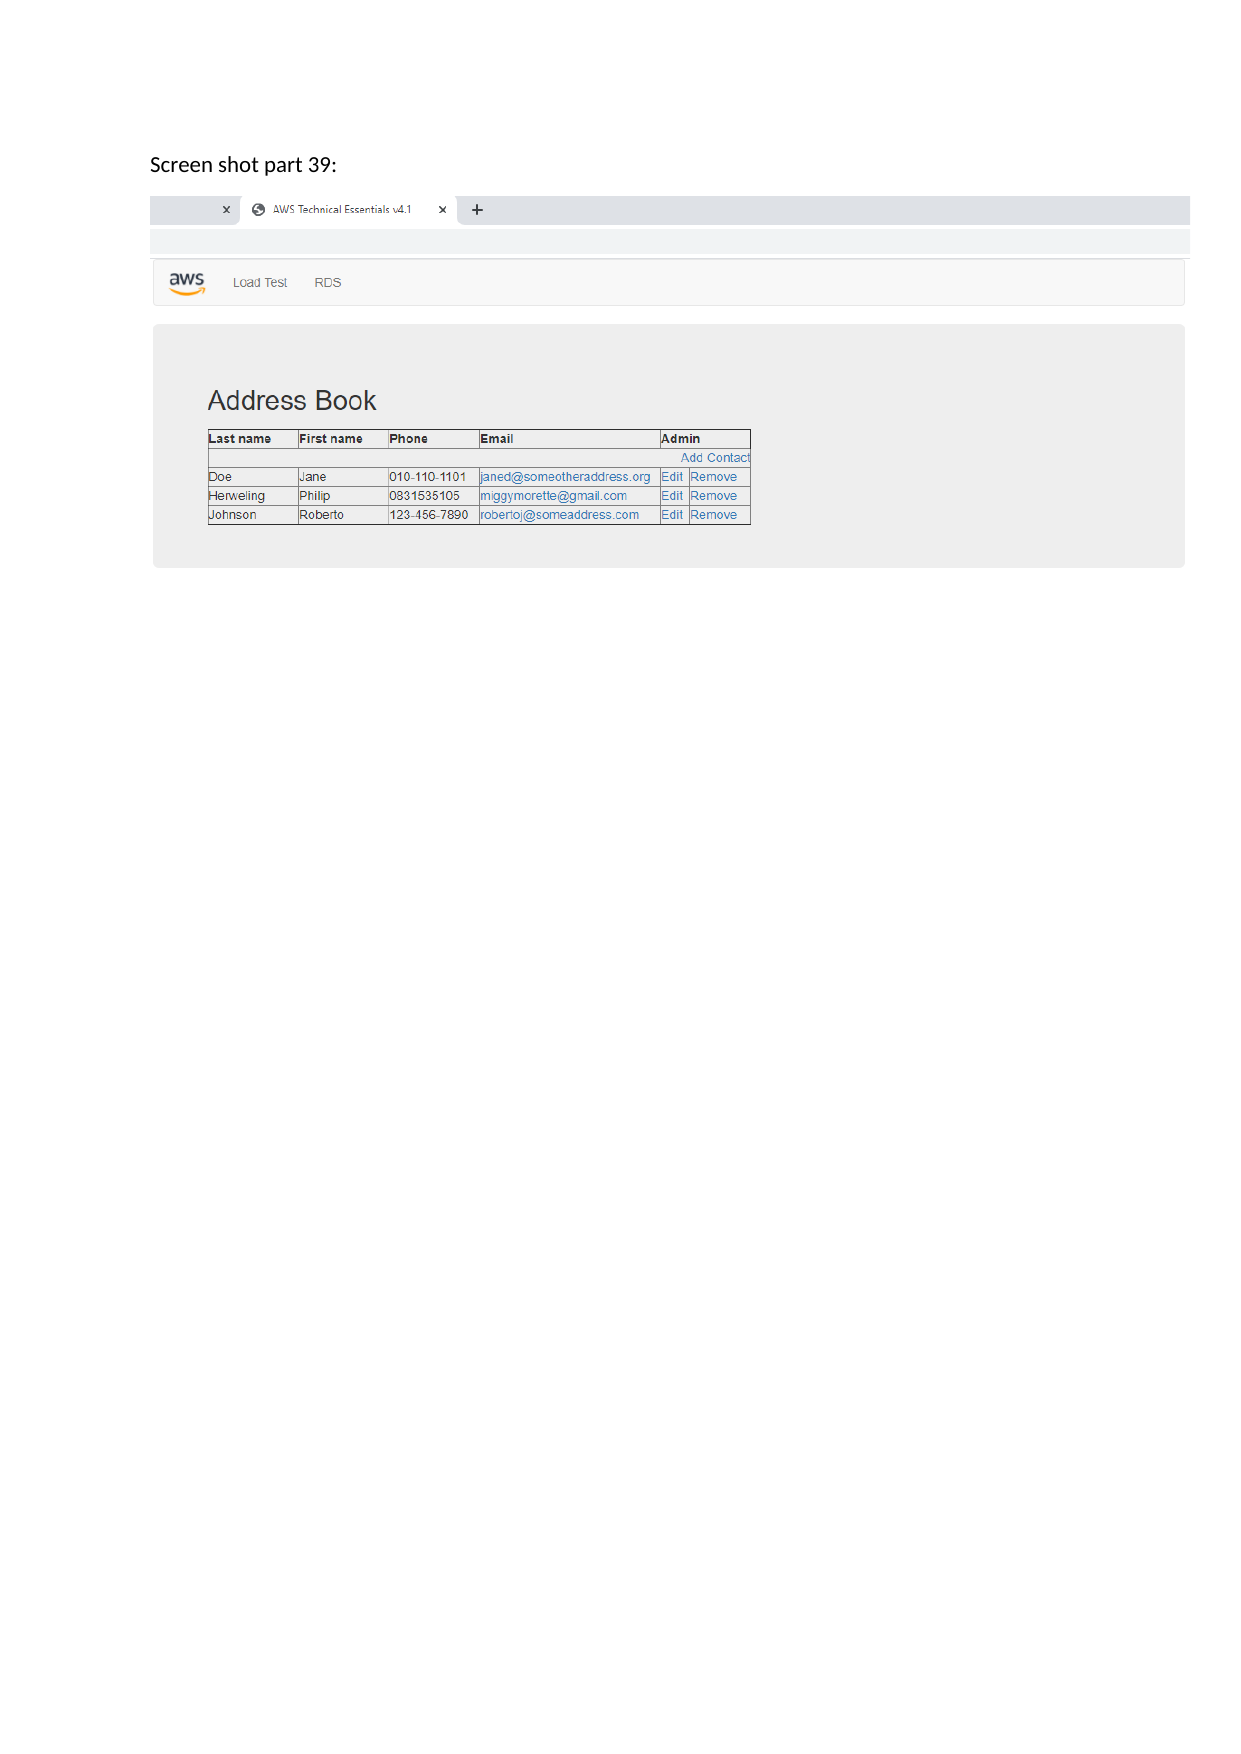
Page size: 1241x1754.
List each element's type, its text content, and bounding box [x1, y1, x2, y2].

text Screen shot part 39: [150, 150, 1090, 178]
